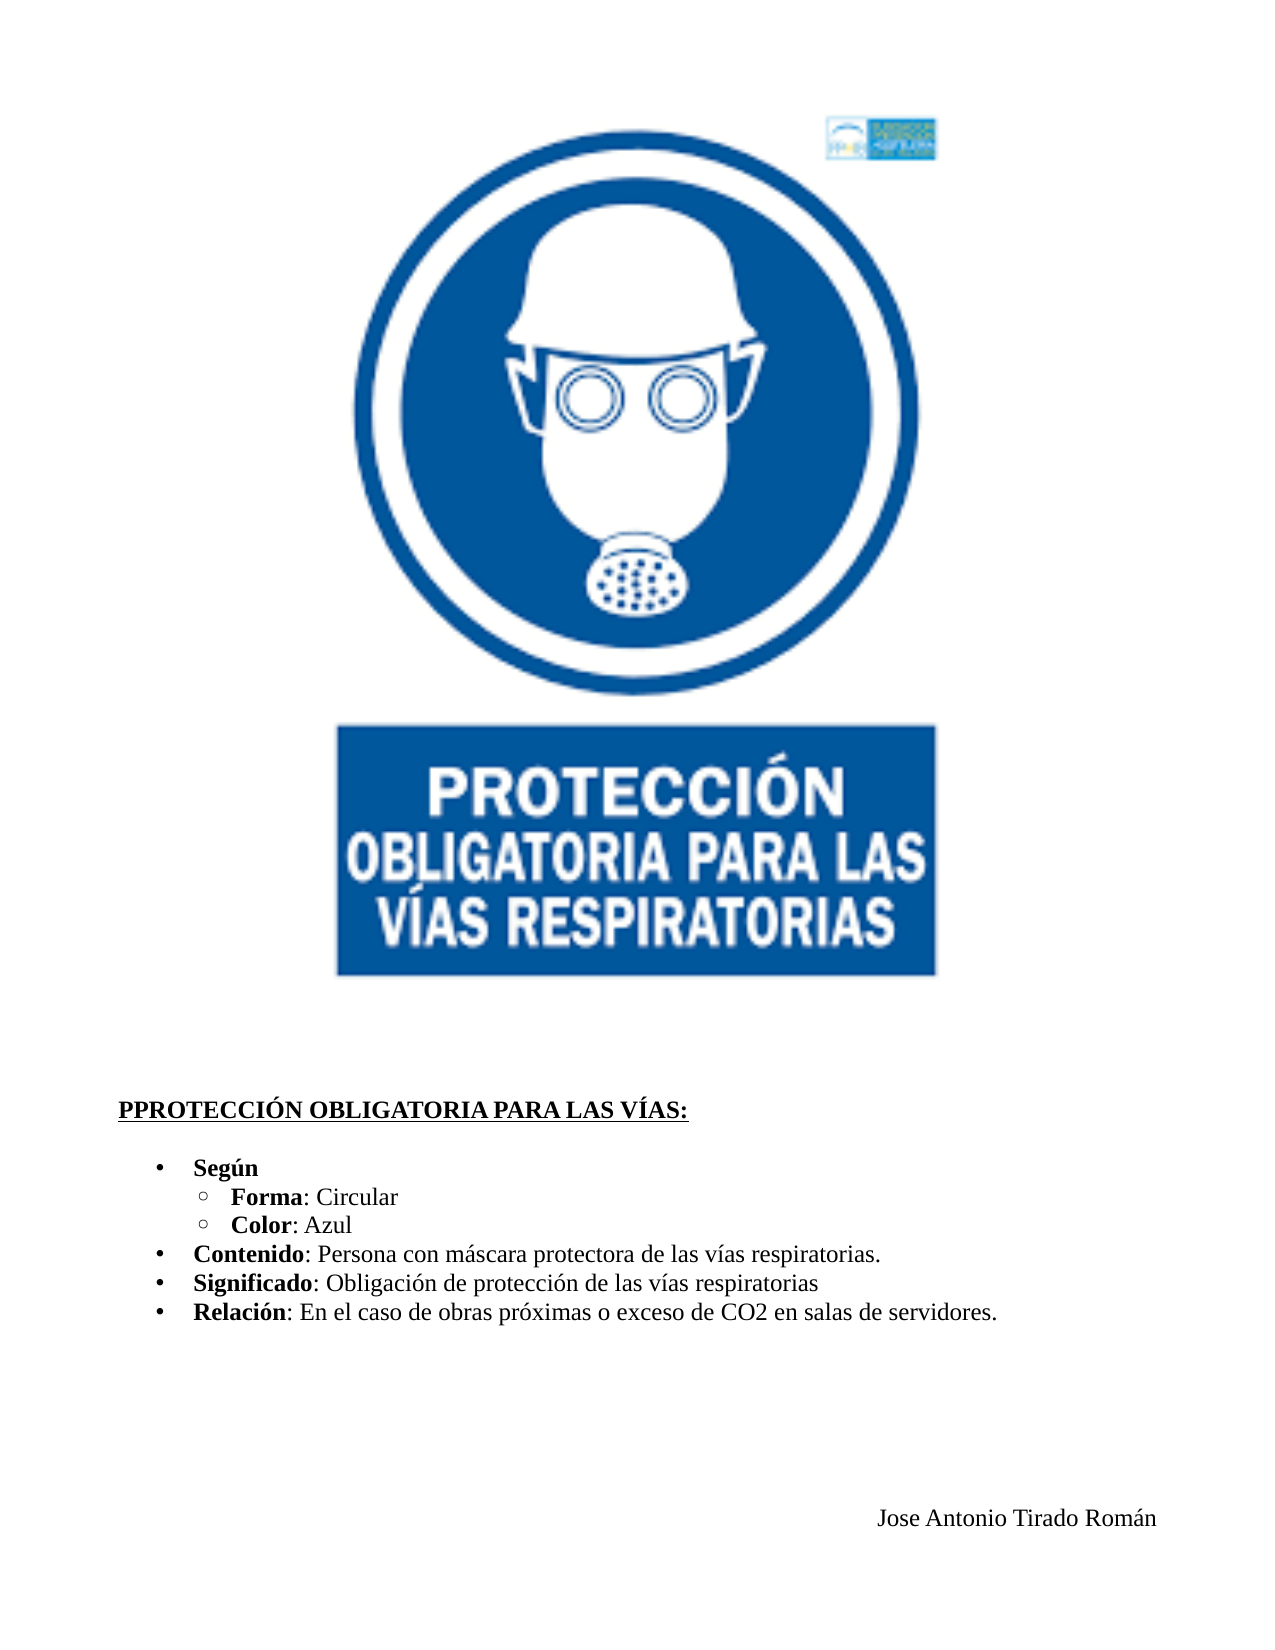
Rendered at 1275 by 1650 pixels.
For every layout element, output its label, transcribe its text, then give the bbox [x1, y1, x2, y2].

list Forma: Circular [193, 1182, 1157, 1211]
list Color: Azul [193, 1211, 1157, 1239]
list Significado: Obligación de protección de las vías respiratorias [156, 1268, 1157, 1297]
list Relación: En el caso de obras próximas o exceso de CO2 en salas de servidores. [156, 1297, 1157, 1326]
picture [315, 93, 960, 1004]
list Contenido: Persona con máscara protectora de las vías respiratorias. [156, 1239, 1157, 1268]
list Según [156, 1153, 1157, 1182]
text PPROTECCIÓN OBLIGATORIA PARA LAS VÍAS: [118, 1096, 1157, 1124]
